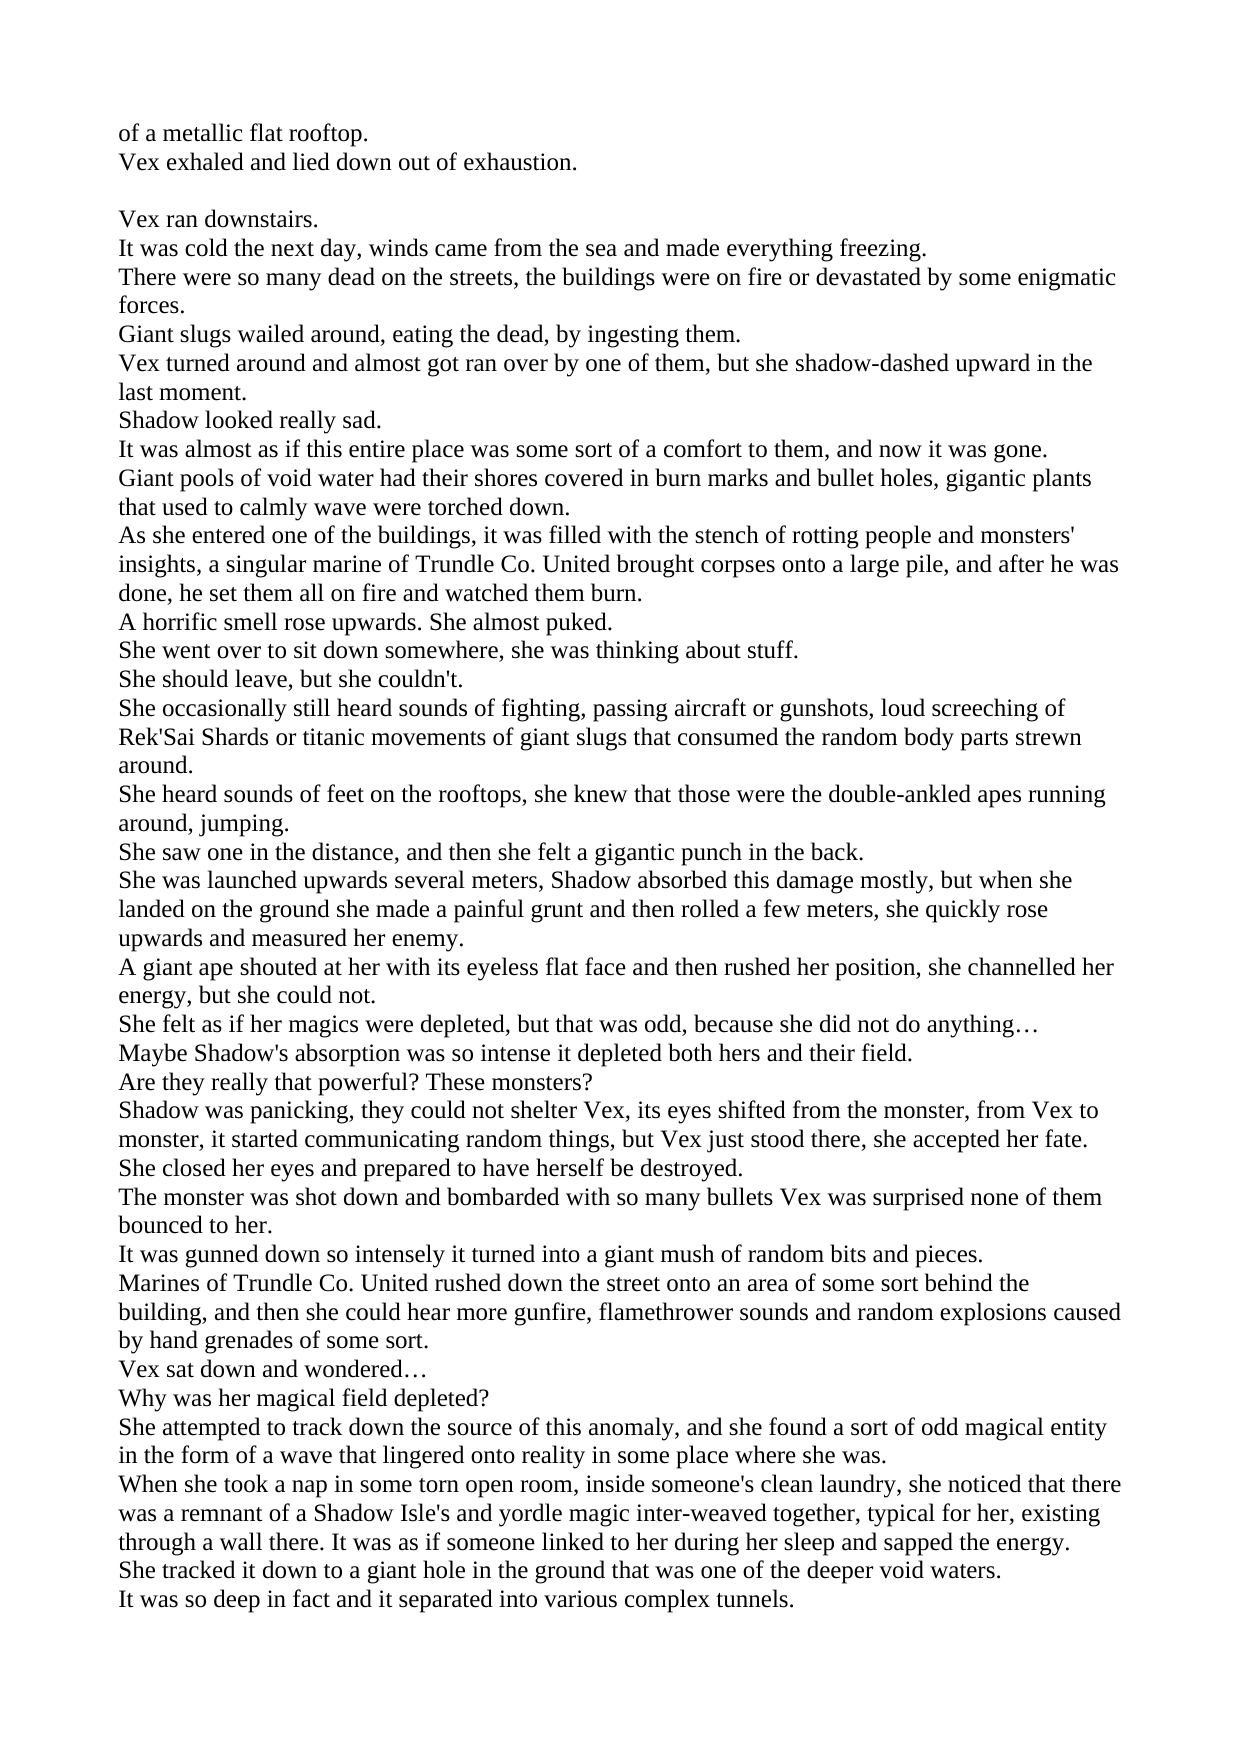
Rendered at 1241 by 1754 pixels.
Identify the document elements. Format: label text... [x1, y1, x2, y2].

text As she entered one of the buildings, it was filled with the stench of rotting people and monsters' insights, a singular marine of Trundle Co. United brought corpses onto a large pile, and after he was done, he set them all on fire and watched them burn. [118, 521, 1122, 607]
text She closed her eyes and prepared to have herself be destroyed. The monster was shot down and bombarded with so many bullets Vex was surprised none of them bounced to her. [118, 1153, 1122, 1239]
text Shadow was panicking, they could not shelter Vex, its eyes shifted from the monster, from Vex to monster, it started communicating random things, but Vex just stood there, she accepted her fate. [118, 1096, 1122, 1153]
text Vex ran downstairs. [118, 204, 1122, 233]
text There were so many dead on the streets, the buildings were on fire or devastated by some enigmatic forces. [118, 262, 1122, 319]
text Marines of Trundle Co. United rushed down the street onto an area of some sort behind the building, and then she could hear more gunfire, flamethrower sounds and random explosions caused by hand grenades of some sort. Vex sat down and wondered… [118, 1268, 1122, 1383]
text Giant slugs wailed around, eating the dead, by ingesting them. [118, 319, 1122, 348]
text A giant ape shouted at her with its eyeless flat face and then rushed her position, she channelled her energy, but she could not. [118, 952, 1122, 1009]
text It was so deep in fact and it separated into various complex tunnels. [118, 1584, 1122, 1613]
text Giant pools of void water had their shores covered in burn marks and bullet holes, gigantic plants that used to calmly wave were torched down. [118, 463, 1122, 521]
text of a metallic flat rooftop. [118, 118, 1122, 147]
text Are they really that powerful? These monsters? [118, 1067, 1122, 1096]
text She should leave, but she couldn't. [118, 664, 1122, 693]
text Vex turned around and almost got ran over by one of them, but she shadow-dashed upward in the last moment. [118, 348, 1122, 406]
text It was cold the next day, winds came from the sea and made everything freezing. [118, 233, 1122, 262]
text She tracked it down to a giant hole in the ground that was one of the deeper void waters. [118, 1556, 1122, 1584]
text She occasionally still heard sounds of fighting, passing aircraft or gunshots, loud screeching of Rek'Sai Shards or titanic movements of giant slugs that consumed the random body parts strewn around. [118, 693, 1122, 779]
text When she took a nap in some torn open room, inside someone's clean laundry, she noticed that there was a remnant of a Shadow Isle's and yordle magic inter-weaved together, typical for her, existing through a wall there. It was as if someone linked to her during her sleep and sapped the energy. [118, 1469, 1122, 1556]
text She was launched upwards several meters, Shadow absorbed this damage mostly, but when she landed on the ground she made a painful grunt and then rolled a few meters, she quickly rose upwards and measured her enemy. [118, 866, 1122, 952]
text Maybe Shadow's absorption was so intense it depleted both hers and their field. [118, 1038, 1122, 1067]
text She felt as if her magics were depleted, but that was odd, because she did not do anything… [118, 1009, 1122, 1038]
text She heard sounds of feet on the rooftops, she knew that those were the double-ankled apes running around, jumping. [118, 779, 1122, 837]
text A horrific smell rose upwards. She almost puked. She went over to sit down somewhere, she was thinking about stuff. [118, 607, 1122, 664]
text It was almost as if this entire place was some sort of a comfort to them, and now it was gone. [118, 434, 1122, 463]
text It was gunned down so intensely it turned into a giant mush of random bits and pieces. [118, 1239, 1122, 1268]
text She saw one in the distance, and then she felt a gigantic punch in the back. [118, 837, 1122, 866]
text She attempted to track down the source of this anomaly, and she found a sort of odd magical entity in the form of a wave that lingered onto reality in some place where she was. [118, 1412, 1122, 1469]
text Vex exhaled and lied down out of exhaustion. [118, 147, 1122, 176]
text Why was her magical field depleted? [118, 1383, 1122, 1412]
text Shadow looked really sad. [118, 406, 1122, 434]
